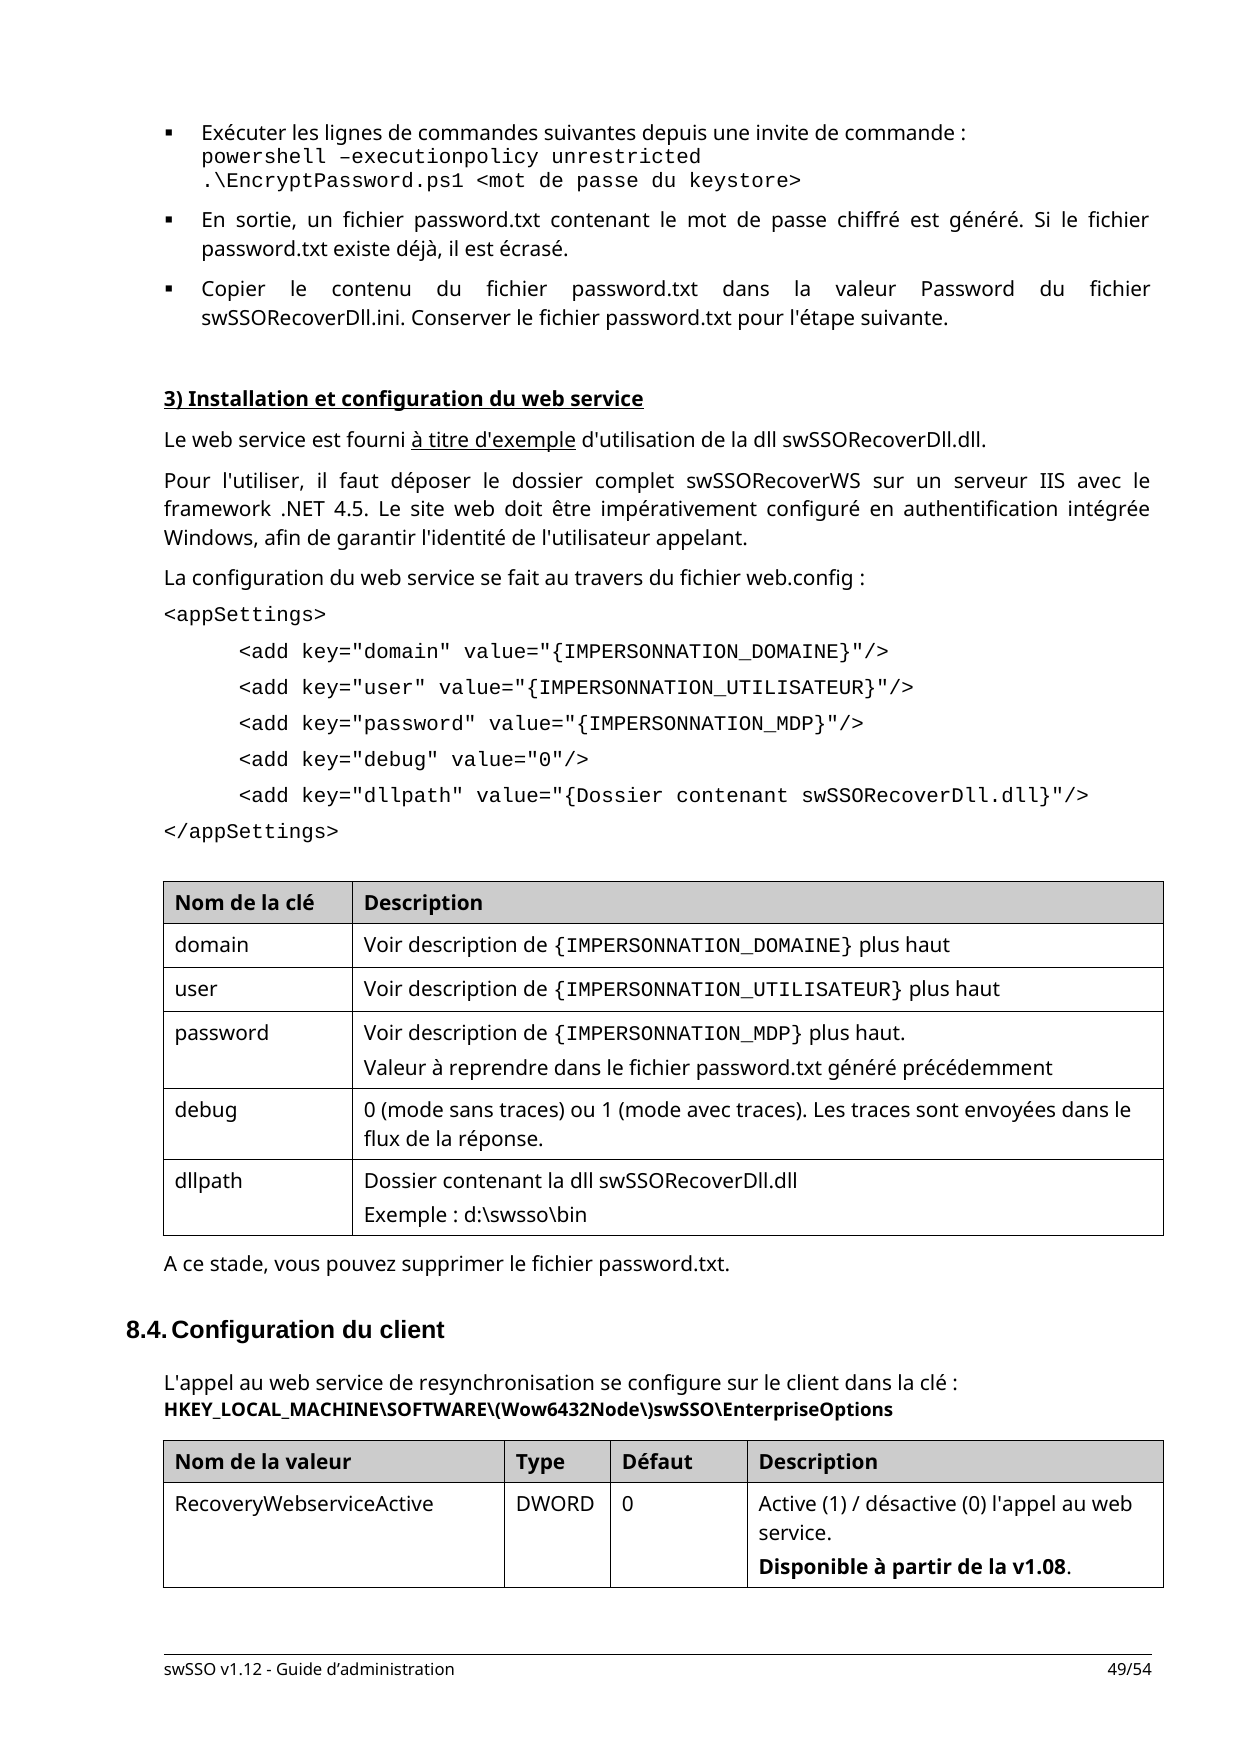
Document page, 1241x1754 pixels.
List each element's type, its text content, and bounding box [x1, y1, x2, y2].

table_cell Voir description de {IMPERSONNATION_DOMAINE} plus haut [353, 924, 1163, 967]
list Copier le contenu du fichier password.txt dans la valeur Password du fichier swSSORecoverDll.ini. Conserver le fichier password.txt pour l'étape suivante. [164, 274, 1152, 331]
table_cell domain [164, 924, 352, 967]
table_header Description [353, 882, 1163, 923]
text powershell –executionpolicy unrestricted [201, 147, 1152, 170]
list Exécuter les lignes de commandes suivantes depuis une invite de commande : [164, 118, 1152, 147]
text <add key="dllpath" value="{Dossier contenant swSSORecoverDll.dll}"/> [164, 785, 1152, 809]
text La configuration du web service se fait au travers du fichier web.config : [164, 563, 1152, 592]
table_cell debug [164, 1089, 352, 1158]
table_cell Voir description de {IMPERSONNATION_UTILISATEUR} plus haut [353, 968, 1163, 1011]
table_cell 0 [611, 1483, 747, 1587]
table_header Nom de la valeur [164, 1441, 504, 1482]
subtitle Configuration du client [126, 1314, 1152, 1343]
text <add key="user" value="{IMPERSONNATION_UTILISATEUR}"/> [164, 677, 1152, 700]
table_header Nom de la clé [164, 882, 352, 923]
text L'appel au web service de resynchronisation se configure sur le client dans la clé : HKEY_LOCAL_MACHINE\SOFTWARE\(Wow6432Node\)swSSO\EnterpriseOptions [164, 1368, 1152, 1422]
table_header Description [748, 1441, 1163, 1482]
text <appSettings> [164, 604, 1152, 628]
table_cell 0 (mode sans traces) ou 1 (mode avec traces). Les traces sont envoyées dans le flux de la réponse. [353, 1089, 1163, 1158]
table_cell password [164, 1012, 352, 1088]
table_cell RecoveryWebserviceActive [164, 1483, 504, 1587]
text Le web service est fourni à titre d'exemple d'utilisation de la dll swSSORecoverDll.dll. [164, 425, 1152, 453]
table_header Type [505, 1441, 610, 1482]
table_cell Dossier contenant la dll swSSORecoverDll.dll Exemple : d:\swsso\bin [353, 1160, 1163, 1235]
table_cell DWORD [505, 1483, 610, 1587]
text 3) Installation et configuration du web service [164, 384, 1152, 412]
text <add key="password" value="{IMPERSONNATION_MDP}"/> [164, 713, 1152, 737]
table_cell dllpath [164, 1160, 352, 1235]
list En sortie, un fichier password.txt contenant le mot de passe chiffré est généré. Si le fichier password.txt existe déjà, il est écrasé. [164, 206, 1152, 262]
table_header Défaut [611, 1441, 747, 1482]
text <add key="debug" value="0"/> [164, 749, 1152, 773]
text Pour l'utiliser, il faut déposer le dossier complet swSSORecoverWS sur un serveur IIS avec le framework .NET 4.5. Le site web doit être impérativement configuré en authentification intégrée Windows, afin de garantir l'identité de l'utilisateur appelant. [164, 466, 1152, 551]
text A ce stade, vous pouvez supprimer le fichier password.txt. [164, 1249, 1152, 1277]
table_cell Active (1) / désactive (0) l'appel au web service. Disponible à partir de la v1.08. [748, 1483, 1163, 1587]
table_cell Voir description de {IMPERSONNATION_MDP} plus haut. Valeur à reprendre dans le fichier password.txt généré précédemment [353, 1012, 1163, 1088]
table_cell user [164, 968, 352, 1011]
text .\EncryptPassword.ps1 <mot de passe du keystore> [201, 170, 1152, 194]
text </appSettings> [164, 821, 1152, 845]
text <add key="domain" value="{IMPERSONNATION_DOMAINE}"/> [164, 641, 1152, 664]
